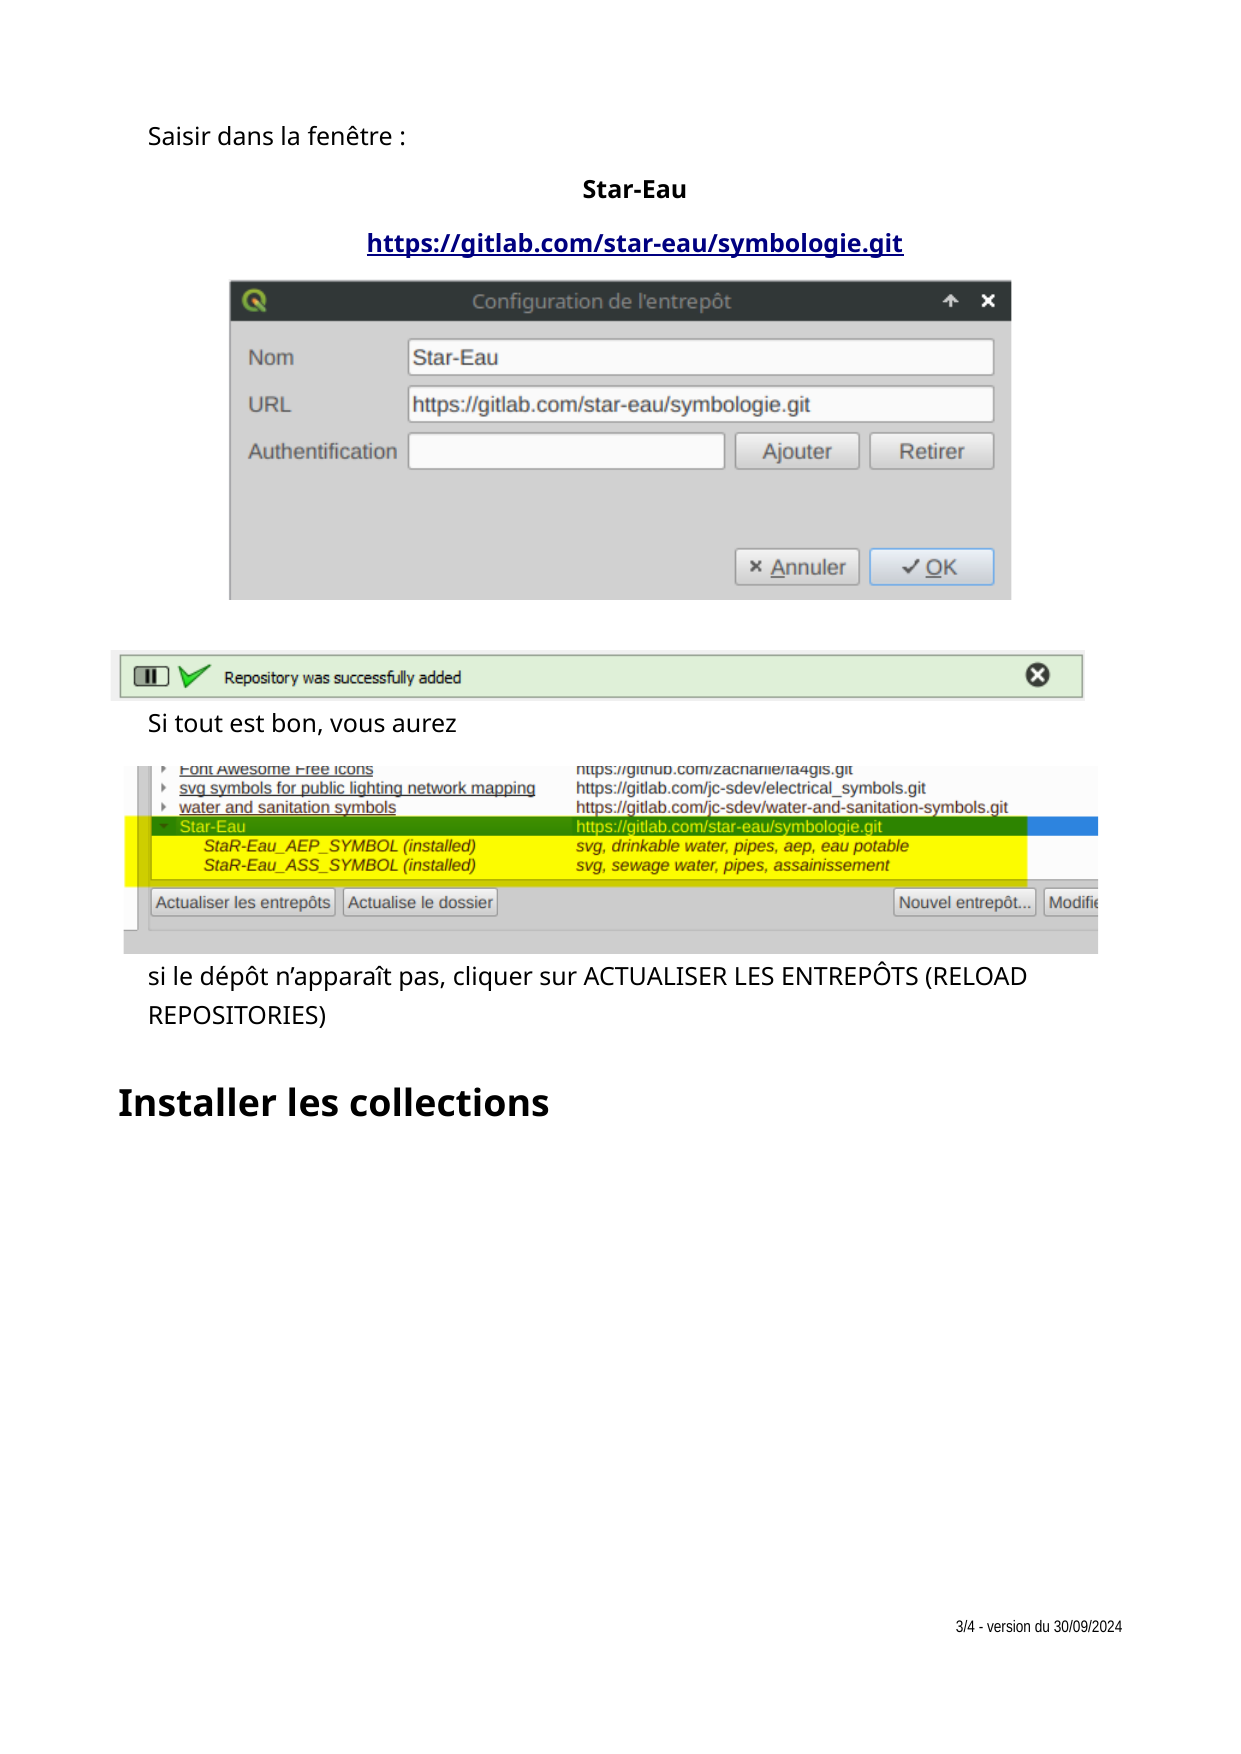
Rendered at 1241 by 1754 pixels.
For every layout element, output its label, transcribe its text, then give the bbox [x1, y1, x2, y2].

text Si tout est bon, vous aurez [148, 658, 1122, 740]
picture [228, 279, 1012, 600]
text Star-Eau [148, 172, 1122, 206]
subtitle Installer les collections [118, 1077, 1122, 1128]
picture [123, 766, 1099, 954]
text https://gitlab.com/star-eau/symbologie.git [148, 226, 1122, 260]
picture [110, 650, 1085, 701]
text si le dépôt n’apparaît pas, cliquer sur ACTUALISER LES ENTREPÔTS (RELOAD REPOSITORIES) [148, 760, 1122, 1032]
text Saisir dans la fenêtre : [148, 118, 1122, 152]
